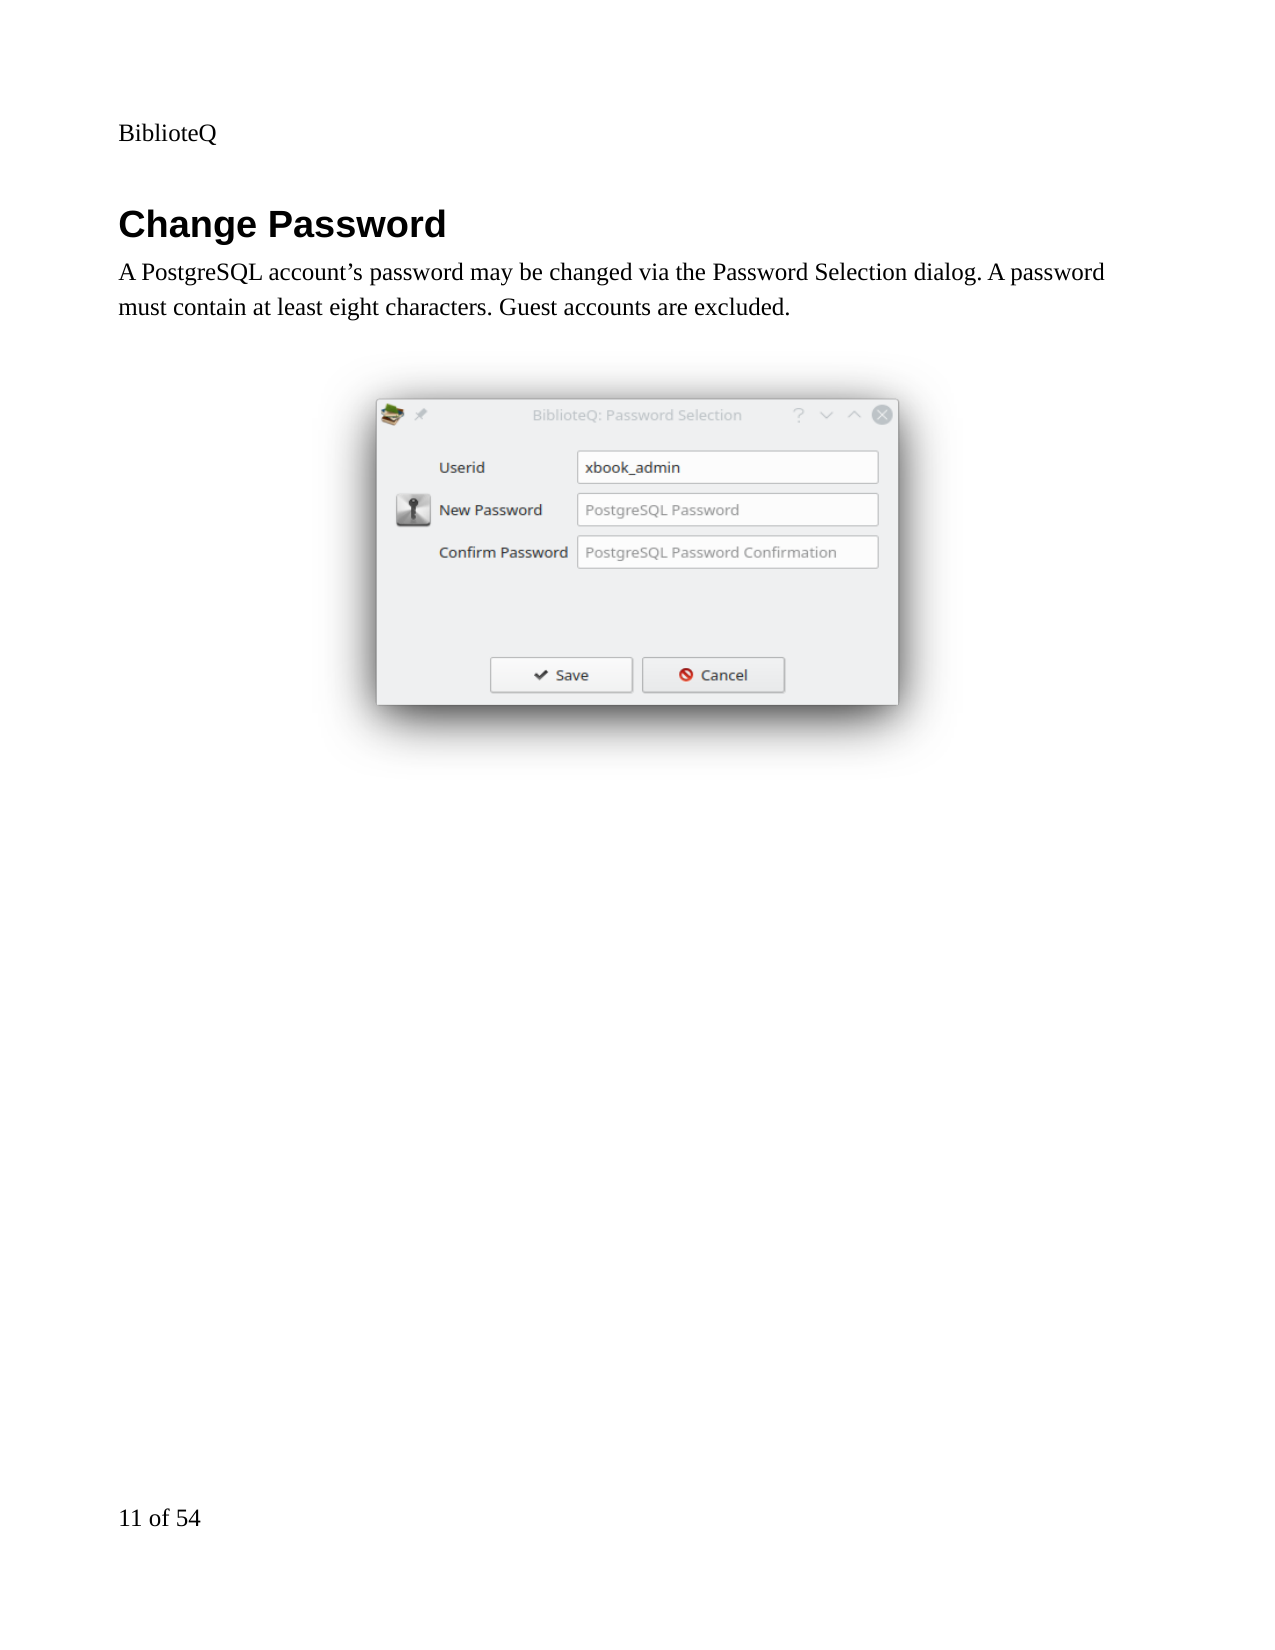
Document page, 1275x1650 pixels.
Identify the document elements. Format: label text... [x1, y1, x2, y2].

text A PostgreSQL account’s password may be changed via the Password Selection dialog. A password must contain at least eight characters. Guest accounts are excluded. [118, 257, 1157, 321]
picture [301, 341, 974, 791]
subtitle Change Password [118, 201, 1157, 245]
